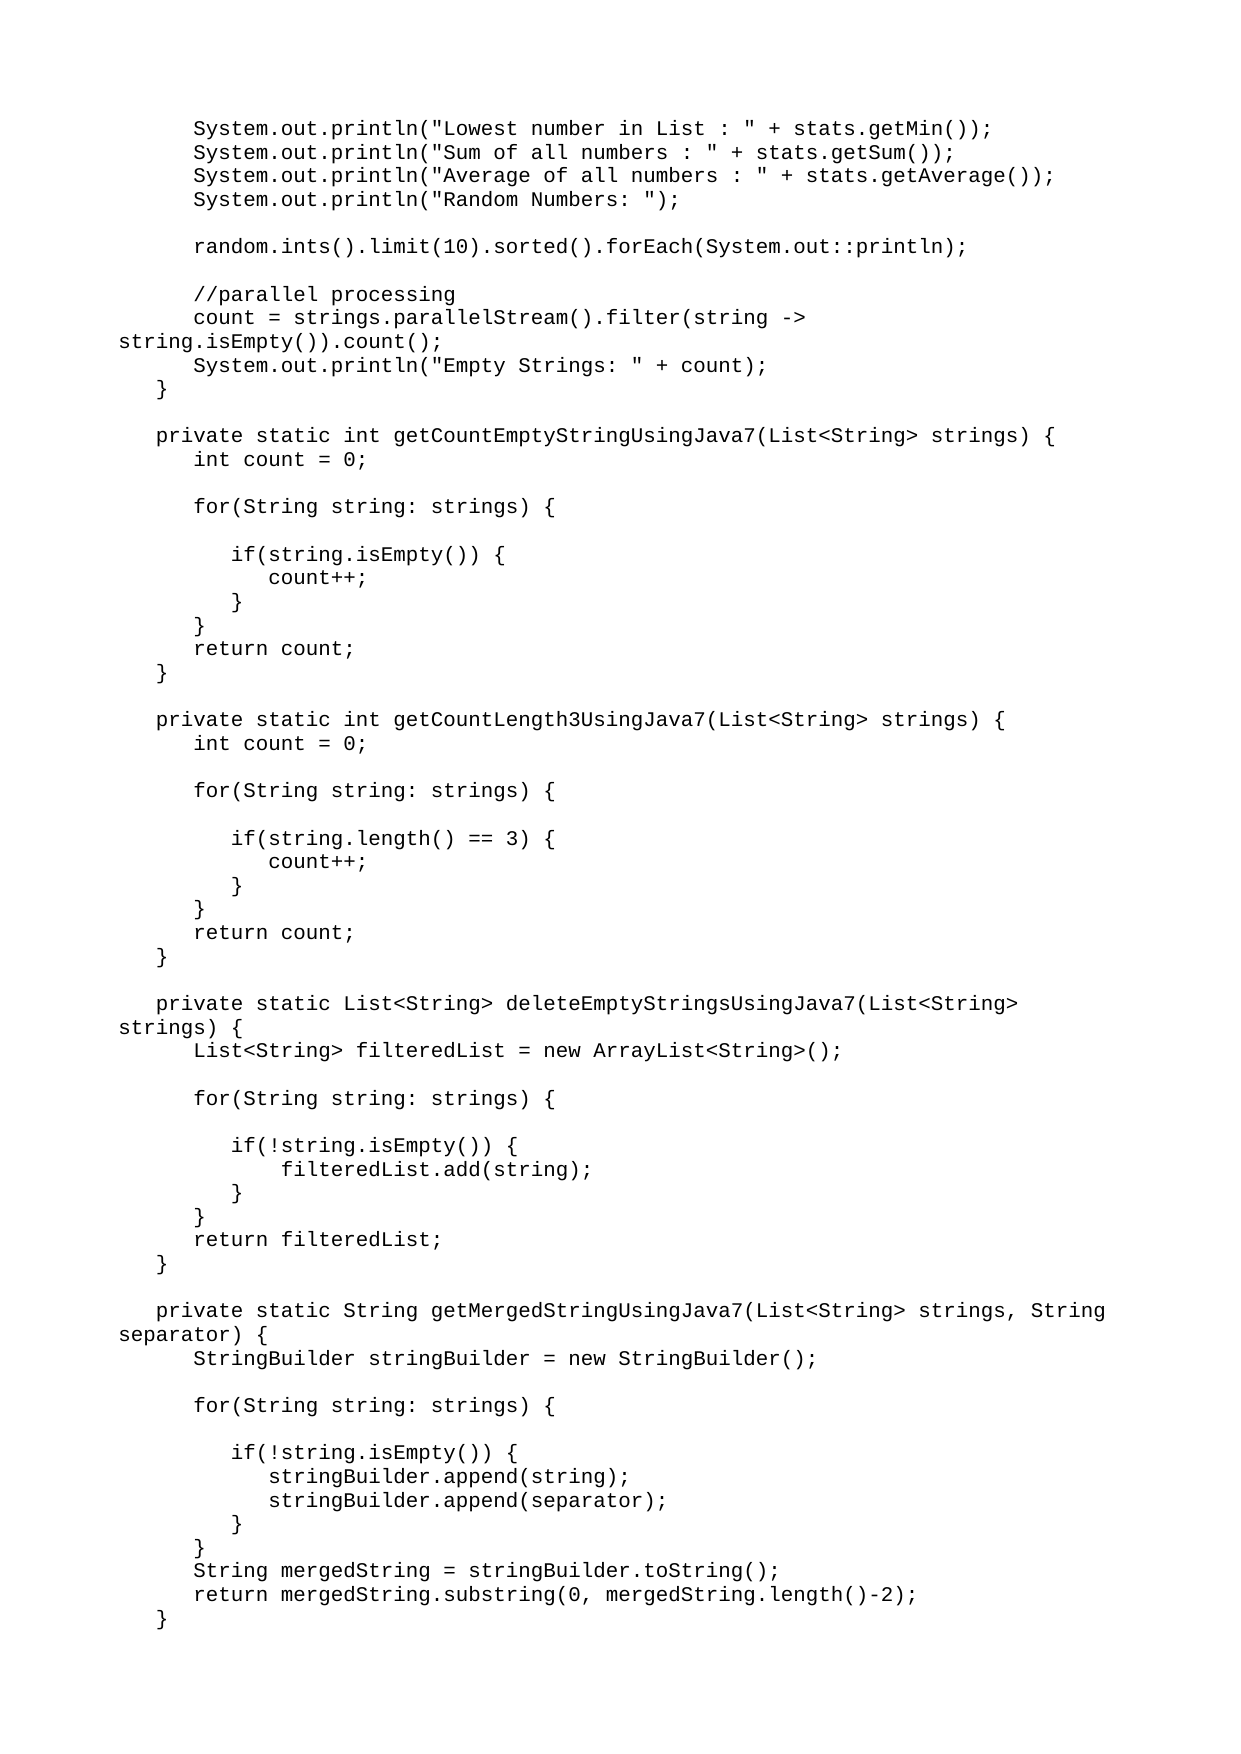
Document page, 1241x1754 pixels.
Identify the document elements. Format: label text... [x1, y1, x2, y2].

text for(String string: strings) { [118, 780, 1122, 804]
text if(!string.isEmpty()) { [118, 1442, 1122, 1466]
text StringBuilder stringBuilder = new StringBuilder(); [118, 1348, 1122, 1371]
text } [118, 1253, 1122, 1277]
text return mergedString.substring(0, mergedString.length()-2); [118, 1584, 1122, 1608]
text count++; [118, 851, 1122, 875]
text //parallel processing [118, 284, 1122, 307]
text private static int getCountLength3UsingJava7(List<String> strings) { [118, 709, 1122, 733]
text int count = 0; [118, 449, 1122, 473]
text return filteredList; [118, 1229, 1122, 1253]
text System.out.println("Random Numbers: "); [118, 189, 1122, 213]
text } [118, 898, 1122, 922]
text } [118, 1537, 1122, 1561]
text count = strings.parallelStream().filter(string -> string.isEmpty()).count(); [118, 307, 1122, 354]
text } [118, 1182, 1122, 1206]
text System.out.println("Empty Strings: " + count); [118, 354, 1122, 378]
text System.out.println("Lowest number in List : " + stats.getMin()); [118, 118, 1122, 142]
text if(!string.isEmpty()) { [118, 1135, 1122, 1158]
text filteredList.add(string); [118, 1158, 1122, 1182]
text } [118, 591, 1122, 615]
text private static String getMergedStringUsingJava7(List<String> strings, String separator) { [118, 1300, 1122, 1348]
text String mergedString = stringBuilder.toString(); [118, 1561, 1122, 1584]
text } [118, 1513, 1122, 1537]
text count++; [118, 567, 1122, 591]
text } [118, 378, 1122, 402]
text } [118, 1608, 1122, 1631]
text stringBuilder.append(separator); [118, 1489, 1122, 1513]
text private static int getCountEmptyStringUsingJava7(List<String> strings) { [118, 426, 1122, 449]
text for(String string: strings) { [118, 496, 1122, 520]
text } [118, 875, 1122, 898]
text if(string.isEmpty()) { [118, 544, 1122, 567]
text } [118, 615, 1122, 638]
text } [118, 946, 1122, 969]
text return count; [118, 638, 1122, 662]
text System.out.println("Sum of all numbers : " + stats.getSum()); [118, 142, 1122, 165]
text int count = 0; [118, 733, 1122, 757]
text } [118, 662, 1122, 686]
text for(String string: strings) { [118, 1088, 1122, 1111]
text } [118, 1206, 1122, 1229]
text private static List<String> deleteEmptyStringsUsingJava7(List<String> strings) { [118, 993, 1122, 1040]
text return count; [118, 922, 1122, 946]
text for(String string: strings) { [118, 1395, 1122, 1419]
text System.out.println("Average of all numbers : " + stats.getAverage()); [118, 165, 1122, 189]
text List<String> filteredList = new ArrayList<String>(); [118, 1040, 1122, 1064]
text stringBuilder.append(string); [118, 1466, 1122, 1489]
text if(string.length() == 3) { [118, 827, 1122, 851]
text random.ints().limit(10).sorted().forEach(System.out::println); [118, 236, 1122, 260]
